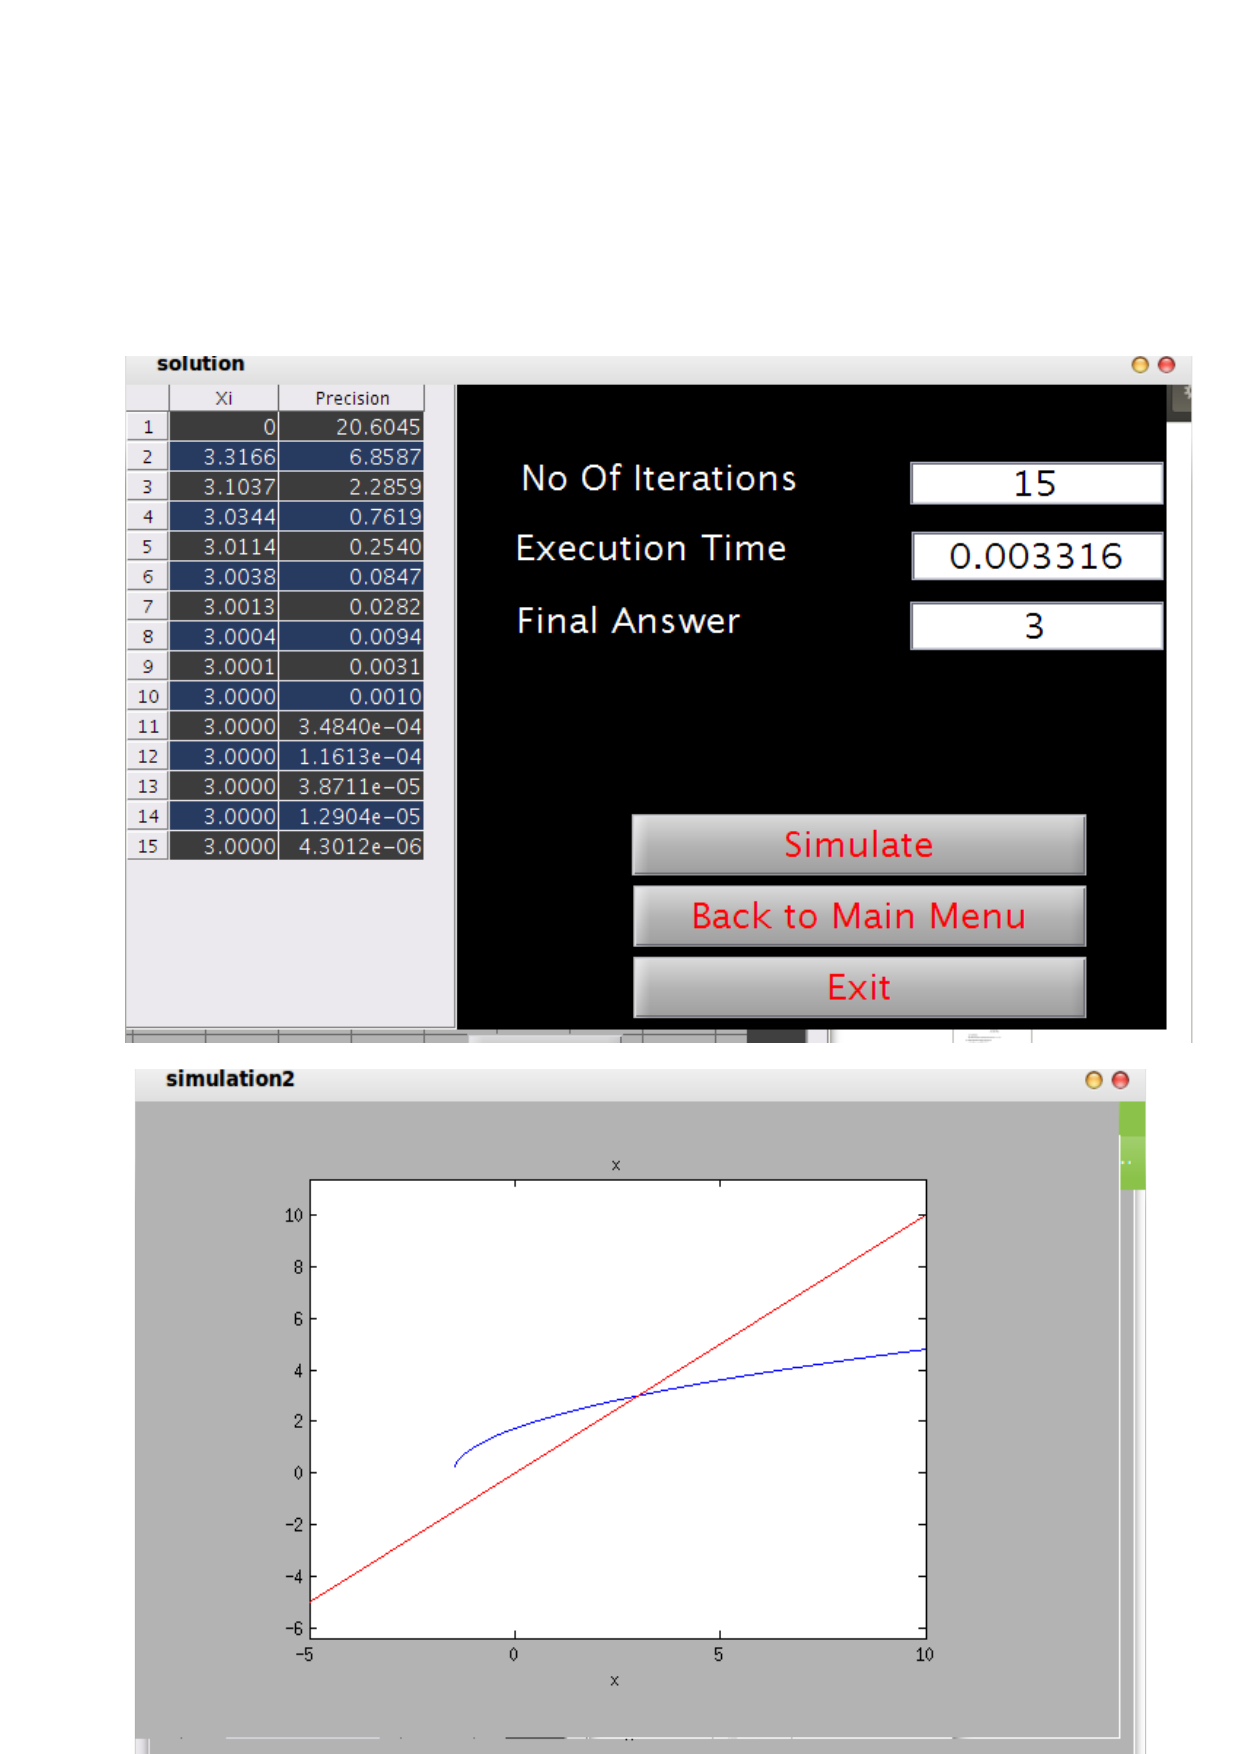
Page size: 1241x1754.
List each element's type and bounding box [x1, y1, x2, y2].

picture [134, 1069, 1147, 1754]
picture [125, 356, 1193, 1043]
